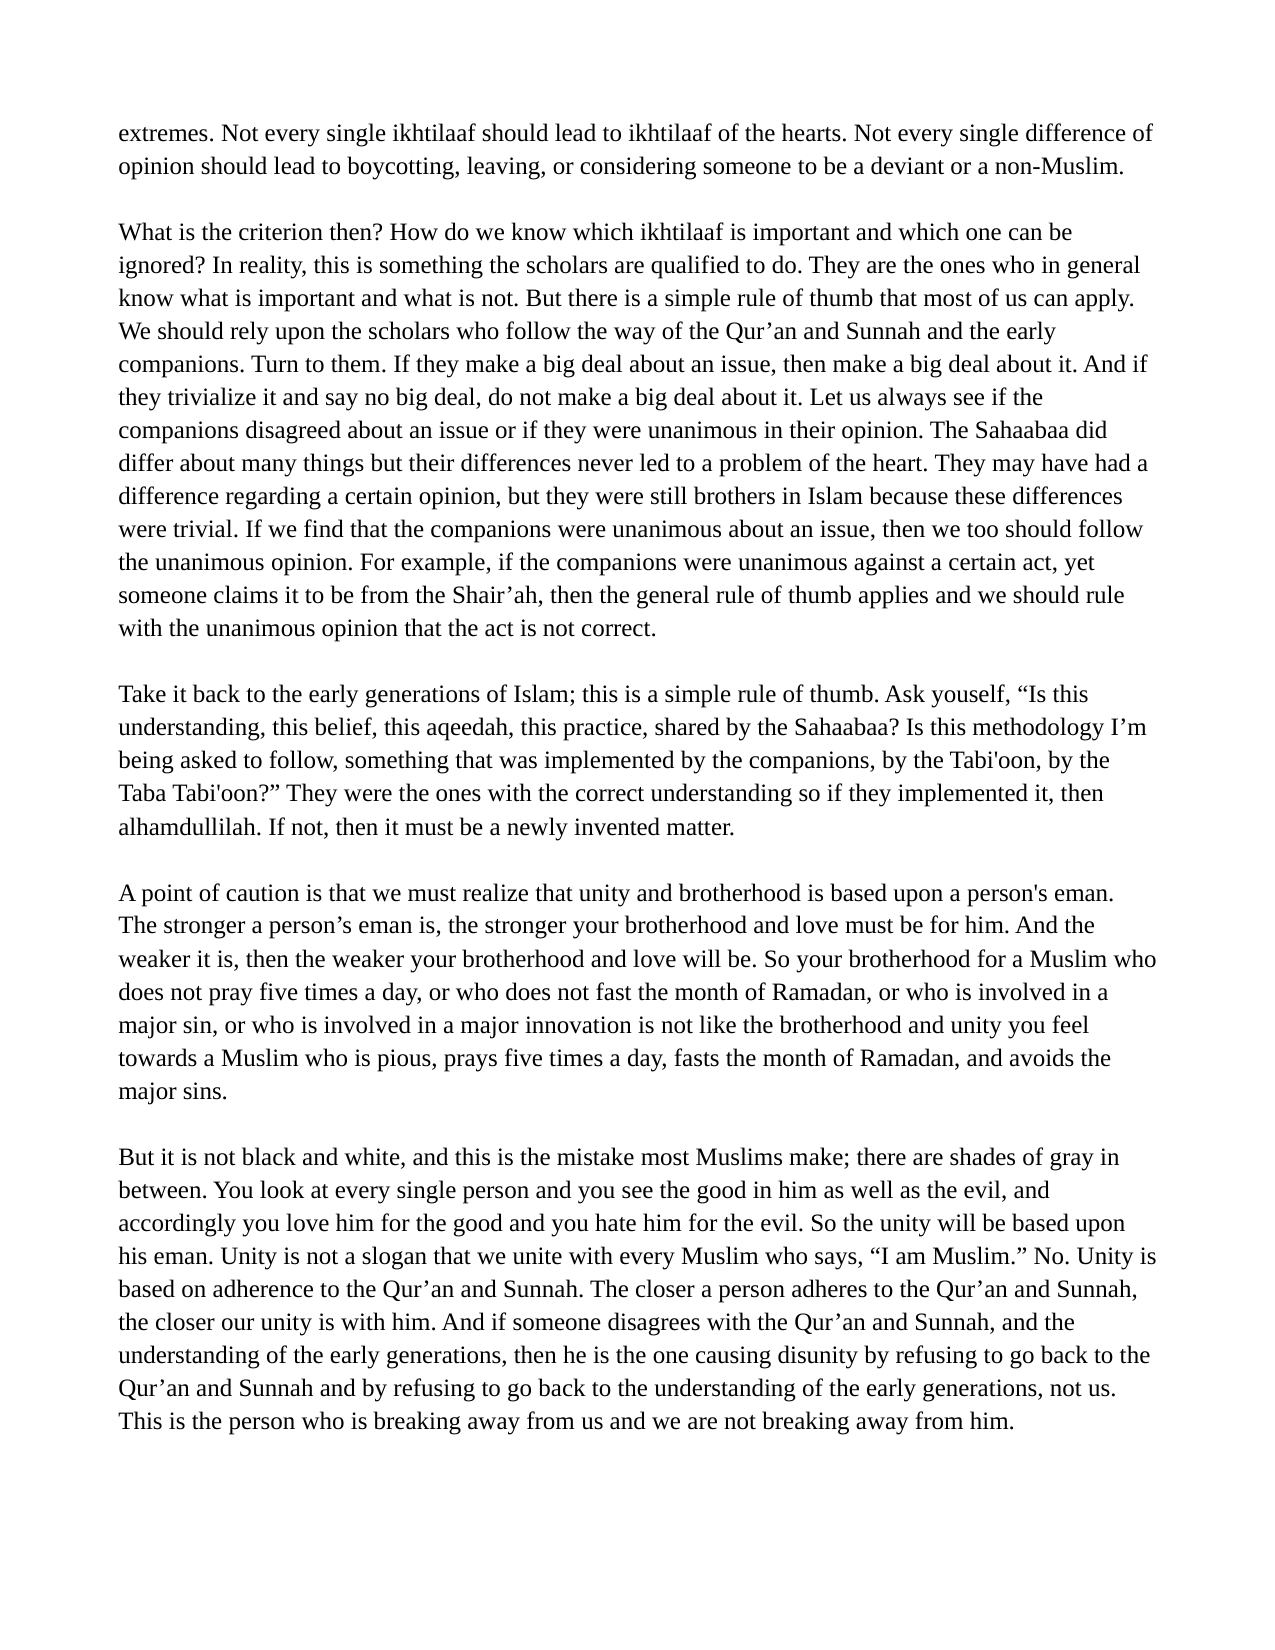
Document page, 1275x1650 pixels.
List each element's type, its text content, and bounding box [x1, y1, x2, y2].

text extremes. Not every single ikhtilaaf should lead to ikhtilaaf of the hearts. Not every single difference of opinion should lead to boycotting, leaving, or considering someone to be a deviant or a non-Muslim. What is the criterion then? How do we know which ikhtilaaf is important and which one can be ignored? In reality, this is something the scholars are qualified to do. They are the ones who in general know what is important and what is not. But there is a simple rule of thumb that most of us can apply. We should rely upon the scholars who follow the way of the Qur’an and Sunnah and the early companions. Turn to them. If they make a big deal about an issue, then make a big deal about it. And if they trivialize it and say no big deal, do not make a big deal about it. Let us always see if the companions disagreed about an issue or if they were unanimous in their opinion. The Sahaabaa did differ about many things but their differences never led to a problem of the heart. They may have had a difference regarding a certain opinion, but they were still brothers in Islam because these differences were trivial. If we find that the companions were unanimous about an issue, then we too should follow the unanimous opinion. For example, if the companions were unanimous against a certain act, yet someone claims it to be from the Shair’ah, then the general rule of thumb applies and we should rule with the unanimous opinion that the act is not correct. Take it back to the early generations of Islam; this is a simple rule of thumb. Ask youself, “Is this understanding, this belief, this aqeedah, this practice, shared by the Sahaabaa? Is this methodology I’m being asked to follow, something that was implemented by the companions, by the Tabi'oon, by the Taba Tabi'oon?” They were the ones with the correct understanding so if they implemented it, then alhamdullilah. If not, then it must be a newly invented matter. A point of caution is that we must realize that unity and brotherhood is based upon a person's eman. The stronger a person’s eman is, the stronger your brotherhood and love must be for him. And the weaker it is, then the weaker your brotherhood and love will be. So your brotherhood for a Muslim who does not pray five times a day, or who does not fast the month of Ramadan, or who is involved in a major sin, or who is involved in a major innovation is not like the brotherhood and unity you feel towards a Muslim who is pious, prays five times a day, fasts the month of Ramadan, and avoids the major sins. But it is not black and white, and this is the mistake most Muslims make; there are shades of gray in between. You look at every single person and you see the good in him as well as the evil, and accordingly you love him for the good and you hate him for the evil. So the unity will be based upon his eman. Unity is not a slogan that we unite with every Muslim who says, “I am Muslim.” No. Unity is based on adherence to the Qur’an and Sunnah. The closer a person adheres to the Qur’an and Sunnah, the closer our unity is with him. And if someone disagrees with the Qur’an and Sunnah, and the understanding of the early generations, then he is the one causing disunity by refusing to go back to the Qur’an and Sunnah and by refusing to go back to the understanding of the early generations, not us. This is the person who is breaking away from us and we are not breaking away from him. [118, 118, 1157, 1435]
